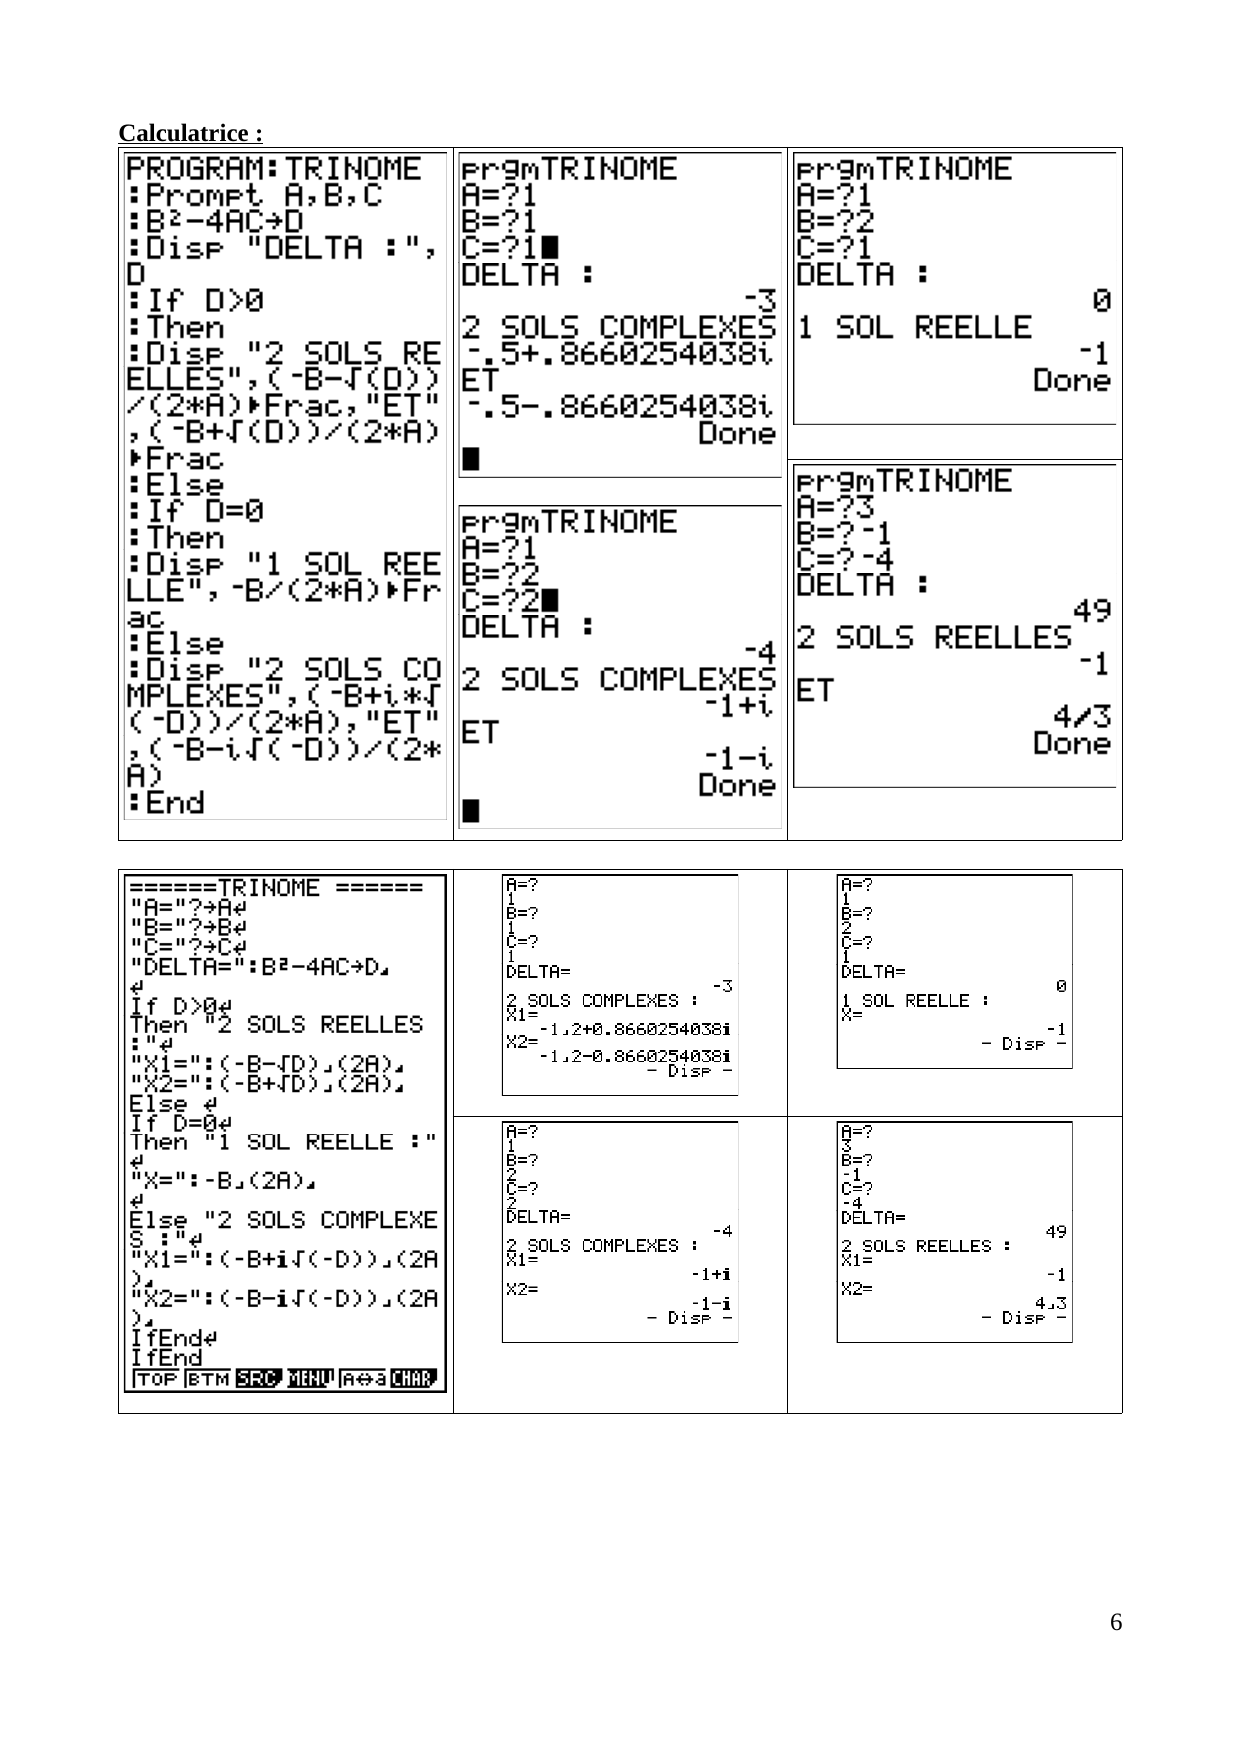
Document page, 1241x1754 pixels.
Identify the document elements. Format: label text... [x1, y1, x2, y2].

table_header [739, 964, 787, 1034]
table_header [119, 148, 453, 840]
table_header [788, 870, 1122, 964]
picture [501, 1121, 739, 1343]
table_header [788, 965, 1122, 1116]
table_header [454, 964, 501, 1034]
table_header [454, 1035, 787, 1116]
table_header [454, 148, 787, 840]
table_header [119, 870, 453, 1413]
table_cell [788, 460, 1122, 840]
table_cell [454, 1117, 787, 1413]
table_cell [788, 1117, 1122, 1413]
picture [501, 874, 739, 1096]
table_header [788, 148, 1122, 459]
text Calculatrice : [118, 118, 1122, 147]
picture [836, 1121, 1073, 1343]
picture [123, 874, 447, 1393]
table_header [454, 870, 787, 963]
picture [836, 874, 1073, 1069]
